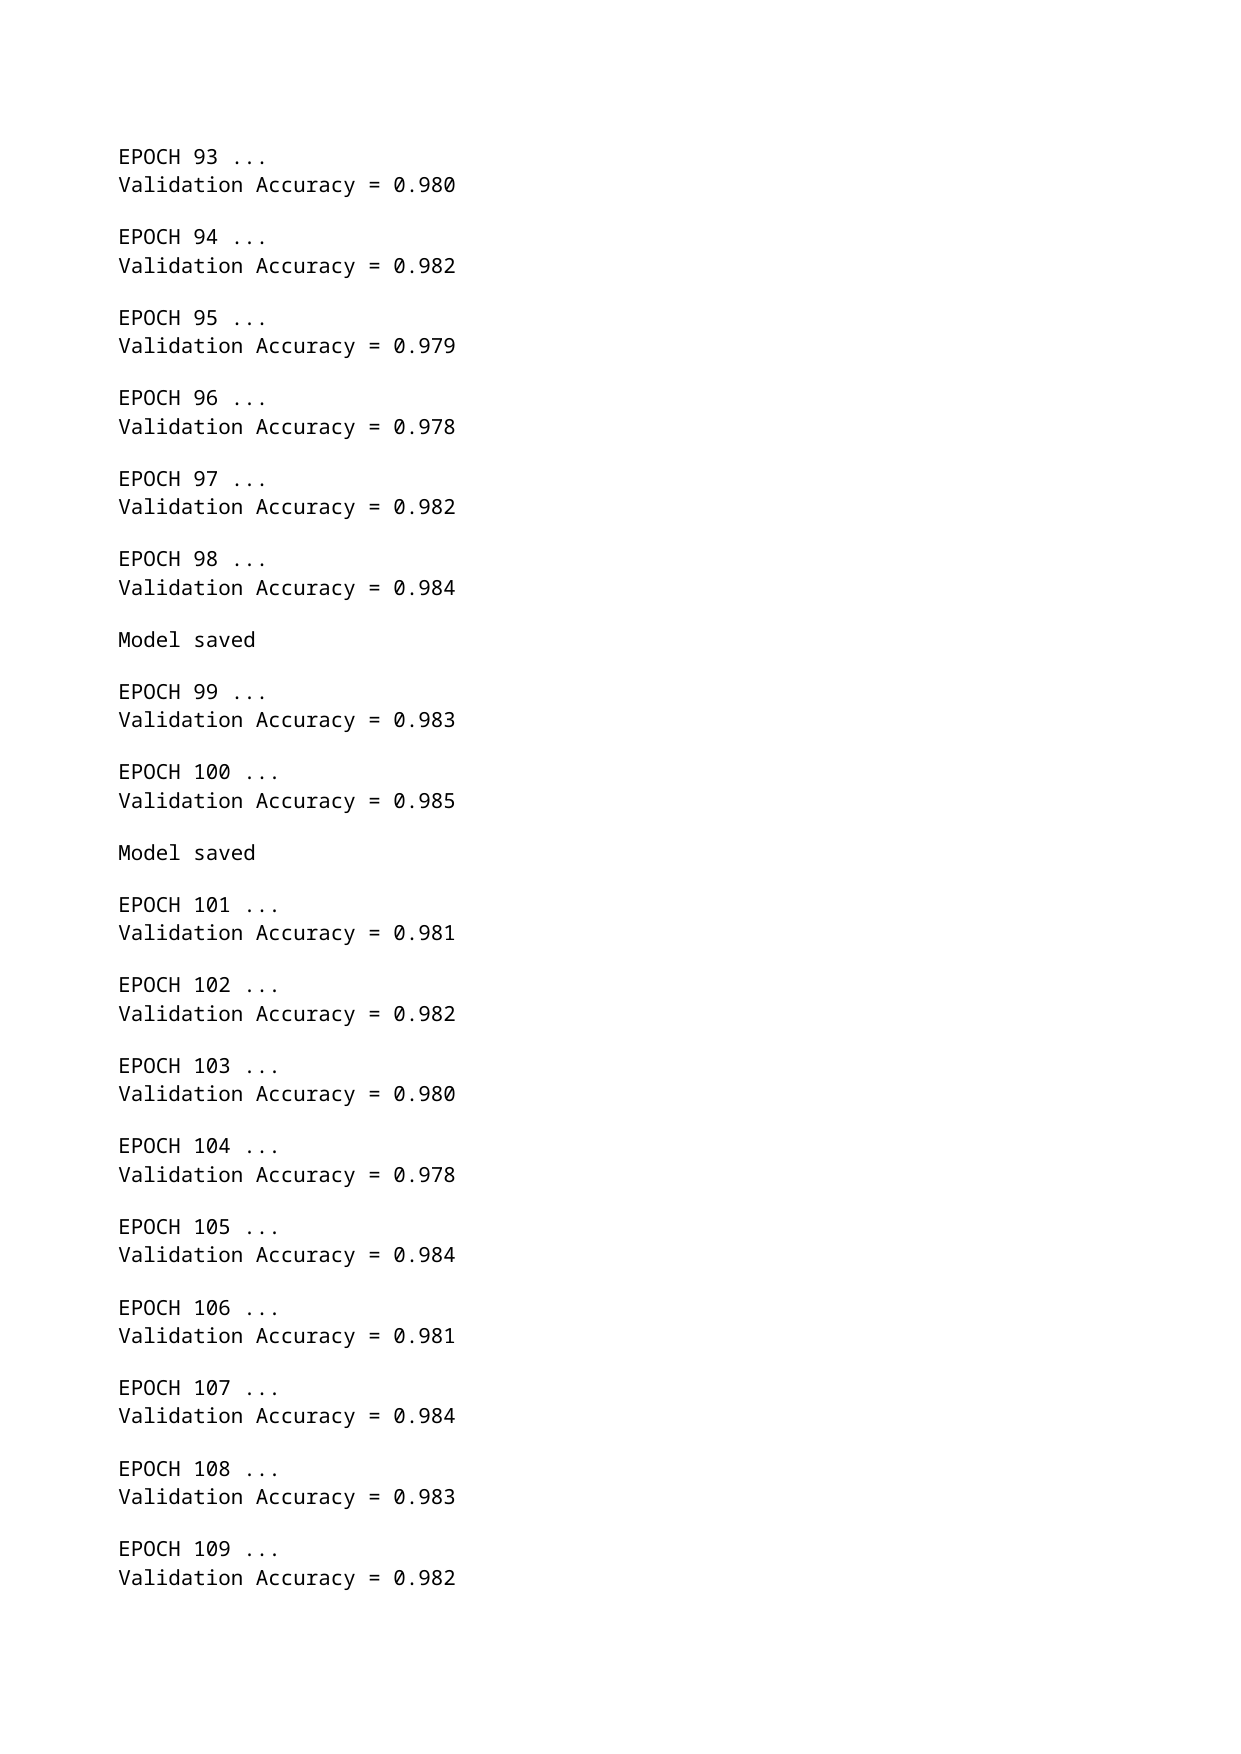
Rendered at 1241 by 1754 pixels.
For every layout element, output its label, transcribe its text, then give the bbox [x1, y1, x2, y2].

text Validation Accuracy = 0.983 [118, 705, 1122, 734]
text Validation Accuracy = 0.983 [118, 1482, 1122, 1511]
text Validation Accuracy = 0.982 [118, 999, 1122, 1027]
text EPOCH 106 ... [118, 1293, 1122, 1321]
text Validation Accuracy = 0.978 [118, 1160, 1122, 1188]
text Validation Accuracy = 0.978 [118, 412, 1122, 440]
text EPOCH 107 ... [118, 1373, 1122, 1402]
text Validation Accuracy = 0.982 [118, 492, 1122, 521]
text EPOCH 97 ... [118, 464, 1122, 492]
text EPOCH 105 ... [118, 1212, 1122, 1241]
text Model saved [118, 625, 1122, 653]
text EPOCH 104 ... [118, 1132, 1122, 1160]
text Validation Accuracy = 0.984 [118, 1402, 1122, 1430]
text EPOCH 109 ... [118, 1534, 1122, 1563]
text Validation Accuracy = 0.980 [118, 170, 1122, 199]
text EPOCH 93 ... [118, 142, 1122, 170]
text Validation Accuracy = 0.981 [118, 1321, 1122, 1349]
text Validation Accuracy = 0.985 [118, 786, 1122, 814]
text EPOCH 103 ... [118, 1051, 1122, 1079]
text Validation Accuracy = 0.979 [118, 331, 1122, 360]
text Validation Accuracy = 0.981 [118, 918, 1122, 947]
text EPOCH 100 ... [118, 757, 1122, 786]
text Model saved [118, 838, 1122, 866]
text EPOCH 102 ... [118, 971, 1122, 999]
text Validation Accuracy = 0.980 [118, 1079, 1122, 1108]
text Validation Accuracy = 0.982 [118, 1563, 1122, 1591]
text EPOCH 108 ... [118, 1454, 1122, 1482]
text EPOCH 98 ... [118, 544, 1122, 573]
text EPOCH 96 ... [118, 383, 1122, 412]
text EPOCH 94 ... [118, 222, 1122, 251]
text EPOCH 101 ... [118, 890, 1122, 918]
text Validation Accuracy = 0.984 [118, 1241, 1122, 1269]
text Validation Accuracy = 0.984 [118, 573, 1122, 601]
text EPOCH 95 ... [118, 303, 1122, 331]
text EPOCH 99 ... [118, 677, 1122, 705]
text Validation Accuracy = 0.982 [118, 251, 1122, 279]
